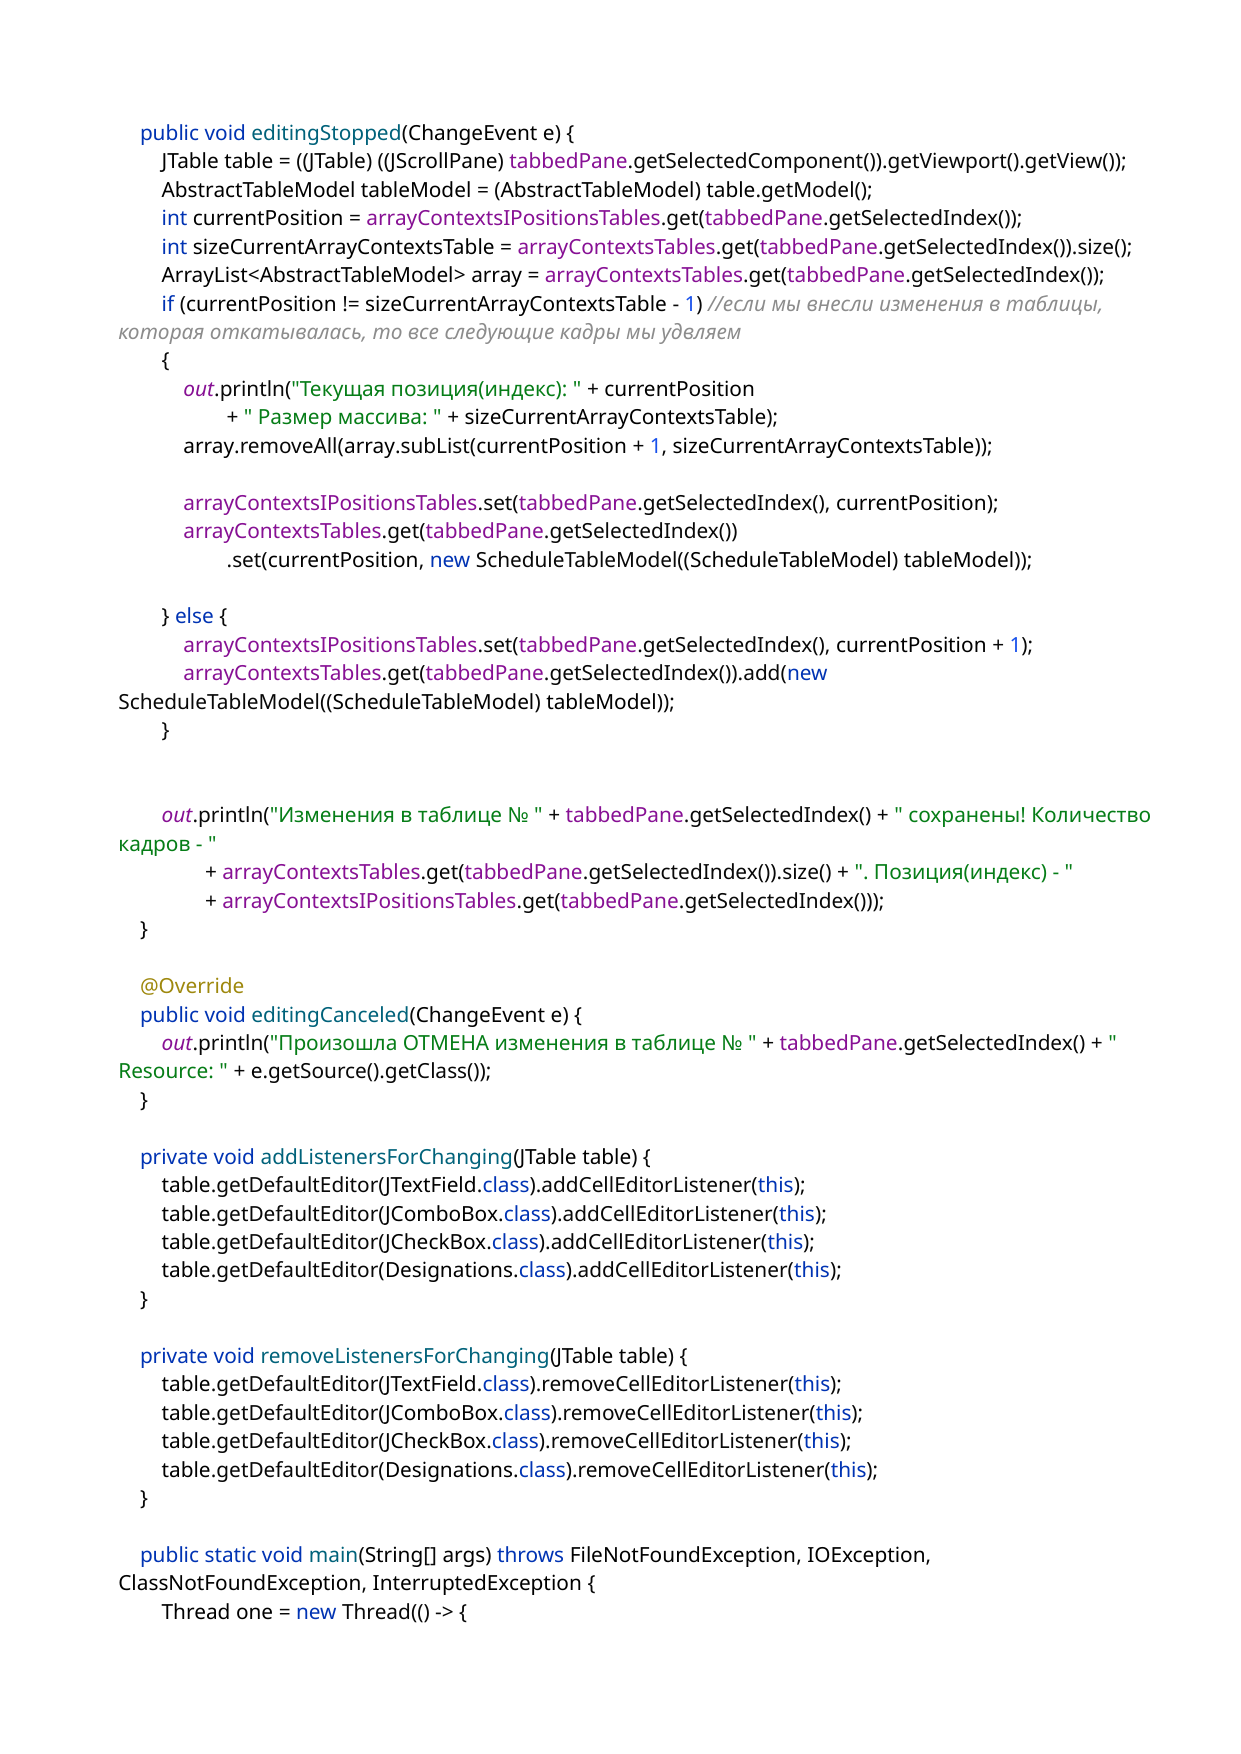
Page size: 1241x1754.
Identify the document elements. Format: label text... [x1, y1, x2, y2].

text public void editingStopped(ChangeEvent e) { JTable table = ((JTable) ((JScrollPane) tabbedPane.getSelectedComponent()).getViewport().getView()); AbstractTableModel tableModel = (AbstractTableModel) table.getModel(); int currentPosition = arrayContextsIPositionsTables.get(tabbedPane.getSelectedIndex()); int sizeСurrentArrayContextsTable = arrayContextsTables.get(tabbedPane.getSelectedIndex()).size(); ArrayList<AbstractTableModel> array = arrayContextsTables.get(tabbedPane.getSelectedIndex()); if (currentPosition != sizeСurrentArrayContextsTable - 1) //если мы внесли изменения в таблицы, которая откатывалась, то все следующие кадры мы удвляем { out.println("Текущая позиция(индекс): " + currentPosition + " Размер массива: " + sizeСurrentArrayContextsTable); array.removeAll(array.subList(currentPosition + 1, sizeСurrentArrayContextsTable)); arrayContextsIPositionsTables.set(tabbedPane.getSelectedIndex(), currentPosition); arrayContextsTables.get(tabbedPane.getSelectedIndex()) .set(currentPosition, new ScheduleTableModel((ScheduleTableModel) tableModel)); } else { arrayContextsIPositionsTables.set(tabbedPane.getSelectedIndex(), currentPosition + 1); arrayContextsTables.get(tabbedPane.getSelectedIndex()).add(new ScheduleTableModel((ScheduleTableModel) tableModel)); } out.println("Изменения в таблице № " + tabbedPane.getSelectedIndex() + " сохранены! Количество кадров - " + arrayContextsTables.get(tabbedPane.getSelectedIndex()).size() + ". Позиция(индекс) - " + arrayContextsIPositionsTables.get(tabbedPane.getSelectedIndex())); } @Override public void editingCanceled(ChangeEvent e) { out.println("Произошла ОТМЕНА изменения в таблице № " + tabbedPane.getSelectedIndex() + " Resource: " + e.getSource().getClass()); } private void addListenersForChanging(JTable table) { table.getDefaultEditor(JTextField.class).addCellEditorListener(this); table.getDefaultEditor(JComboBox.class).addCellEditorListener(this); table.getDefaultEditor(JCheckBox.class).addCellEditorListener(this); table.getDefaultEditor(Designations.class).addCellEditorListener(this); } private void removeListenersForChanging(JTable table) { table.getDefaultEditor(JTextField.class).removeCellEditorListener(this); table.getDefaultEditor(JComboBox.class).removeCellEditorListener(this); table.getDefaultEditor(JCheckBox.class).removeCellEditorListener(this); table.getDefaultEditor(Designations.class).removeCellEditorListener(this); } public static void main(String[] args) throws FileNotFoundException, IOException, ClassNotFoundException, InterruptedException { Thread one = new Thread(() -> { [118, 118, 1176, 1625]
